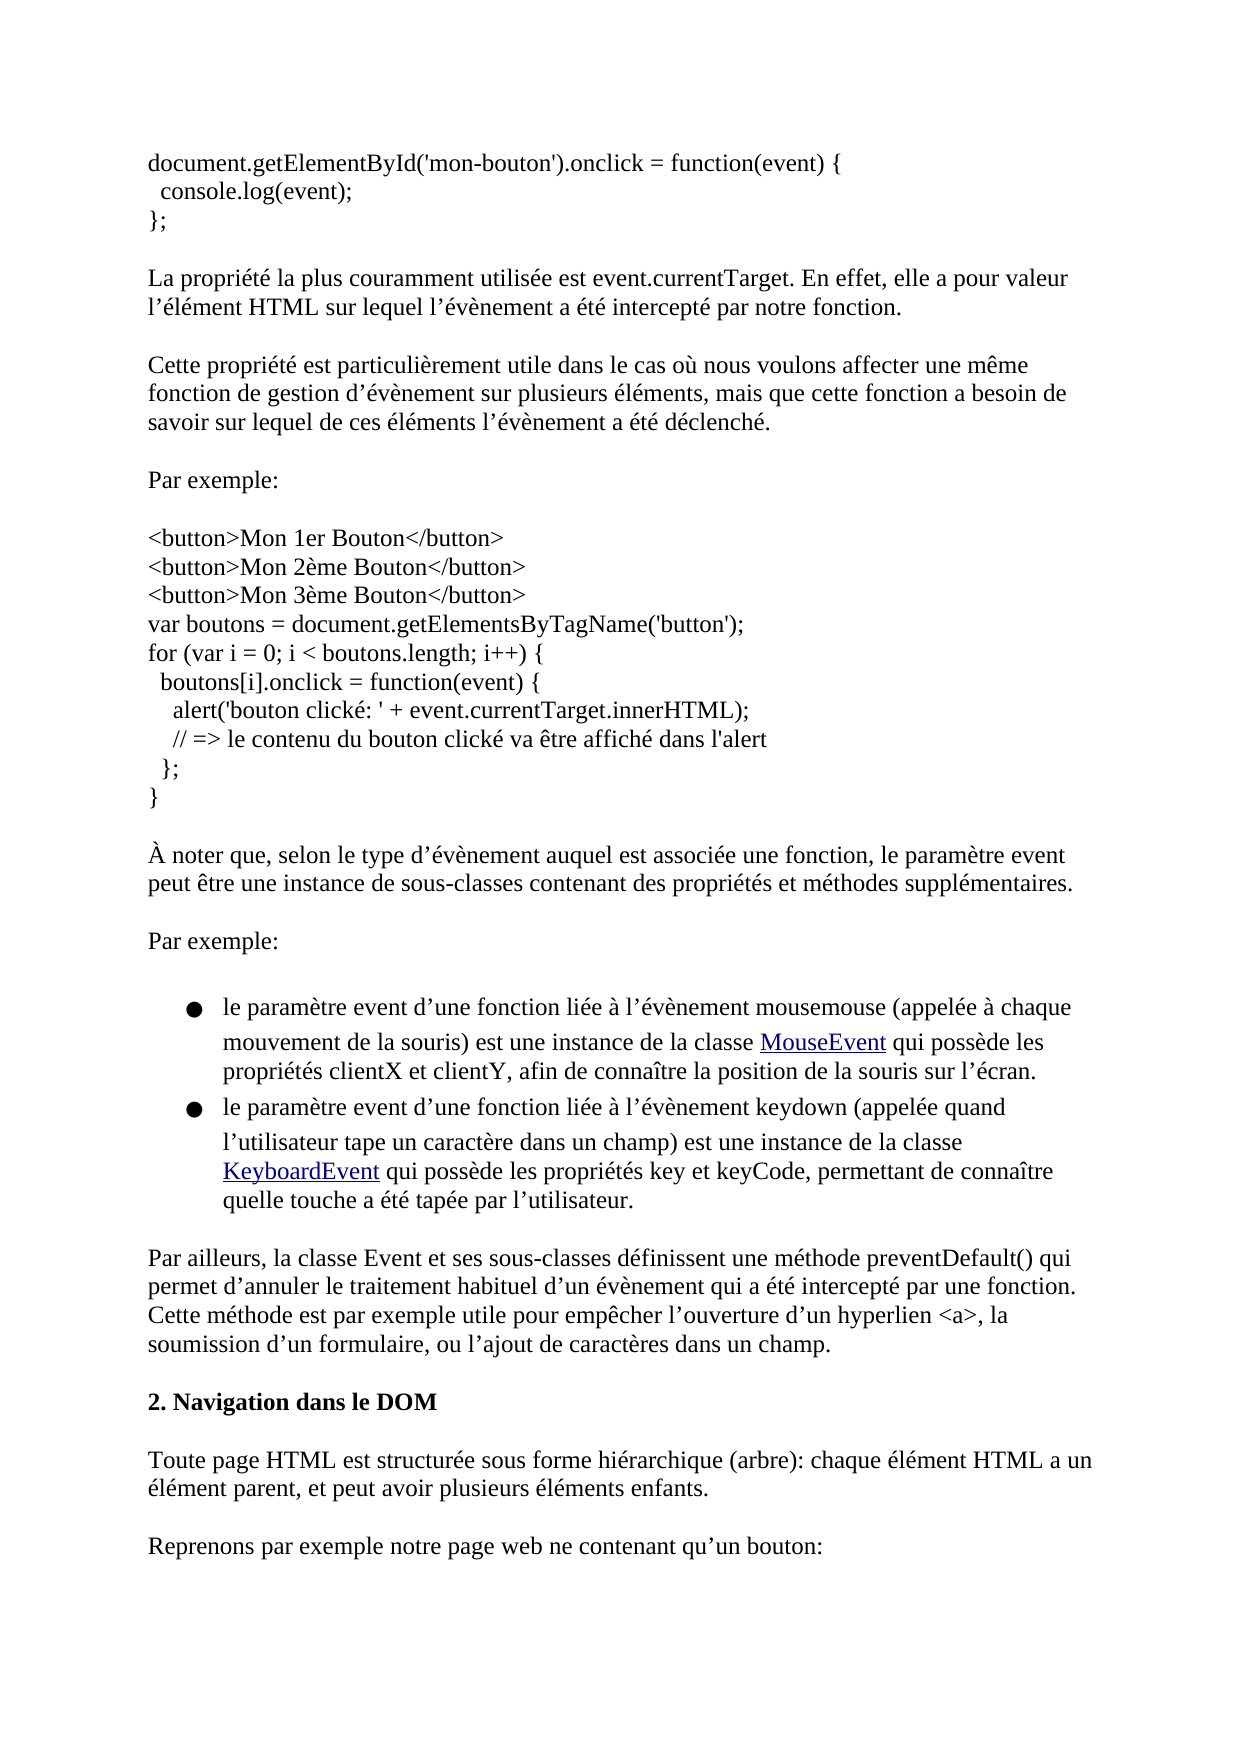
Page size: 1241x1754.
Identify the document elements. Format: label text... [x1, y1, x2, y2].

text La propriété la plus couramment utilisée est event.currentTarget. En effet, elle a pour valeur l’élément HTML sur lequel l’évènement a été intercepté par notre fonction. [148, 263, 1093, 321]
text Reprenons par exemple notre page web ne contenant qu’un bouton: [148, 1531, 1093, 1560]
list le paramètre event d’une fonction liée à l’évènement keydown (appelée quand l’utilisateur tape un caractère dans un champ) est une instance de la classe KeyboardEvent qui possède les propriétés key et keyCode, permettant de connaître quelle touche a été tapée par l’utilisateur. [185, 1084, 1093, 1213]
text 2. Navigation dans le DOM [148, 1387, 1093, 1416]
text <button>Mon 2ème Bouton</button> [148, 552, 1093, 581]
text Cette propriété est particulièrement utile dans le cas où nous voulons affecter une même fonction de gestion d’évènement sur plusieurs éléments, mais que cette fonction a besoin de savoir sur lequel de ces éléments l’évènement a été déclenché. [148, 350, 1093, 436]
text }; [148, 205, 1093, 234]
text } [148, 782, 1093, 811]
text <button>Mon 3ème Bouton</button> [148, 581, 1093, 609]
text document.getElementById('mon-bouton').onclick = function(event) { [148, 148, 1093, 176]
list le paramètre event d’une fonction liée à l’évènement mousemouse (appelée à chaque mouvement de la souris) est une instance de la classe MouseEvent qui possède les propriétés clientX et clientY, afin de connaître la position de la souris sur l’écran. [185, 984, 1093, 1084]
text À noter que, selon le type d’évènement auquel est associée une fonction, le paramètre event peut être une instance de sous-classes contenant des propriétés et méthodes supplémentaires. [148, 840, 1093, 897]
text for (var i = 0; i < boutons.length; i++) { [148, 638, 1093, 667]
text console.log(event); [148, 176, 1093, 205]
text // => le contenu du bouton clické va être affiché dans l'alert [148, 724, 1093, 753]
text alert('bouton clické: ' + event.currentTarget.innerHTML); [148, 696, 1093, 724]
text Toute page HTML est structurée sous forme hiérarchique (arbre): chaque élément HTML a un élément parent, et peut avoir plusieurs éléments enfants. [148, 1445, 1093, 1502]
text var boutons = document.getElementsByTagName('button'); [148, 609, 1093, 638]
text Par exemple: [148, 465, 1093, 494]
text }; [148, 753, 1093, 782]
text boutons[i].onclick = function(event) { [148, 667, 1093, 696]
text Par exemple: [148, 926, 1093, 955]
text <button>Mon 1er Bouton</button> [148, 523, 1093, 552]
text Par ailleurs, la classe Event et ses sous-classes définissent une méthode preventDefault() qui permet d’annuler le traitement habituel d’un évènement qui a été intercepté par une fonction. Cette méthode est par exemple utile pour empêcher l’ouverture d’un hyperlien <a>, la soumission d’un formulaire, ou l’ajout de caractères dans un champ. [148, 1243, 1093, 1358]
